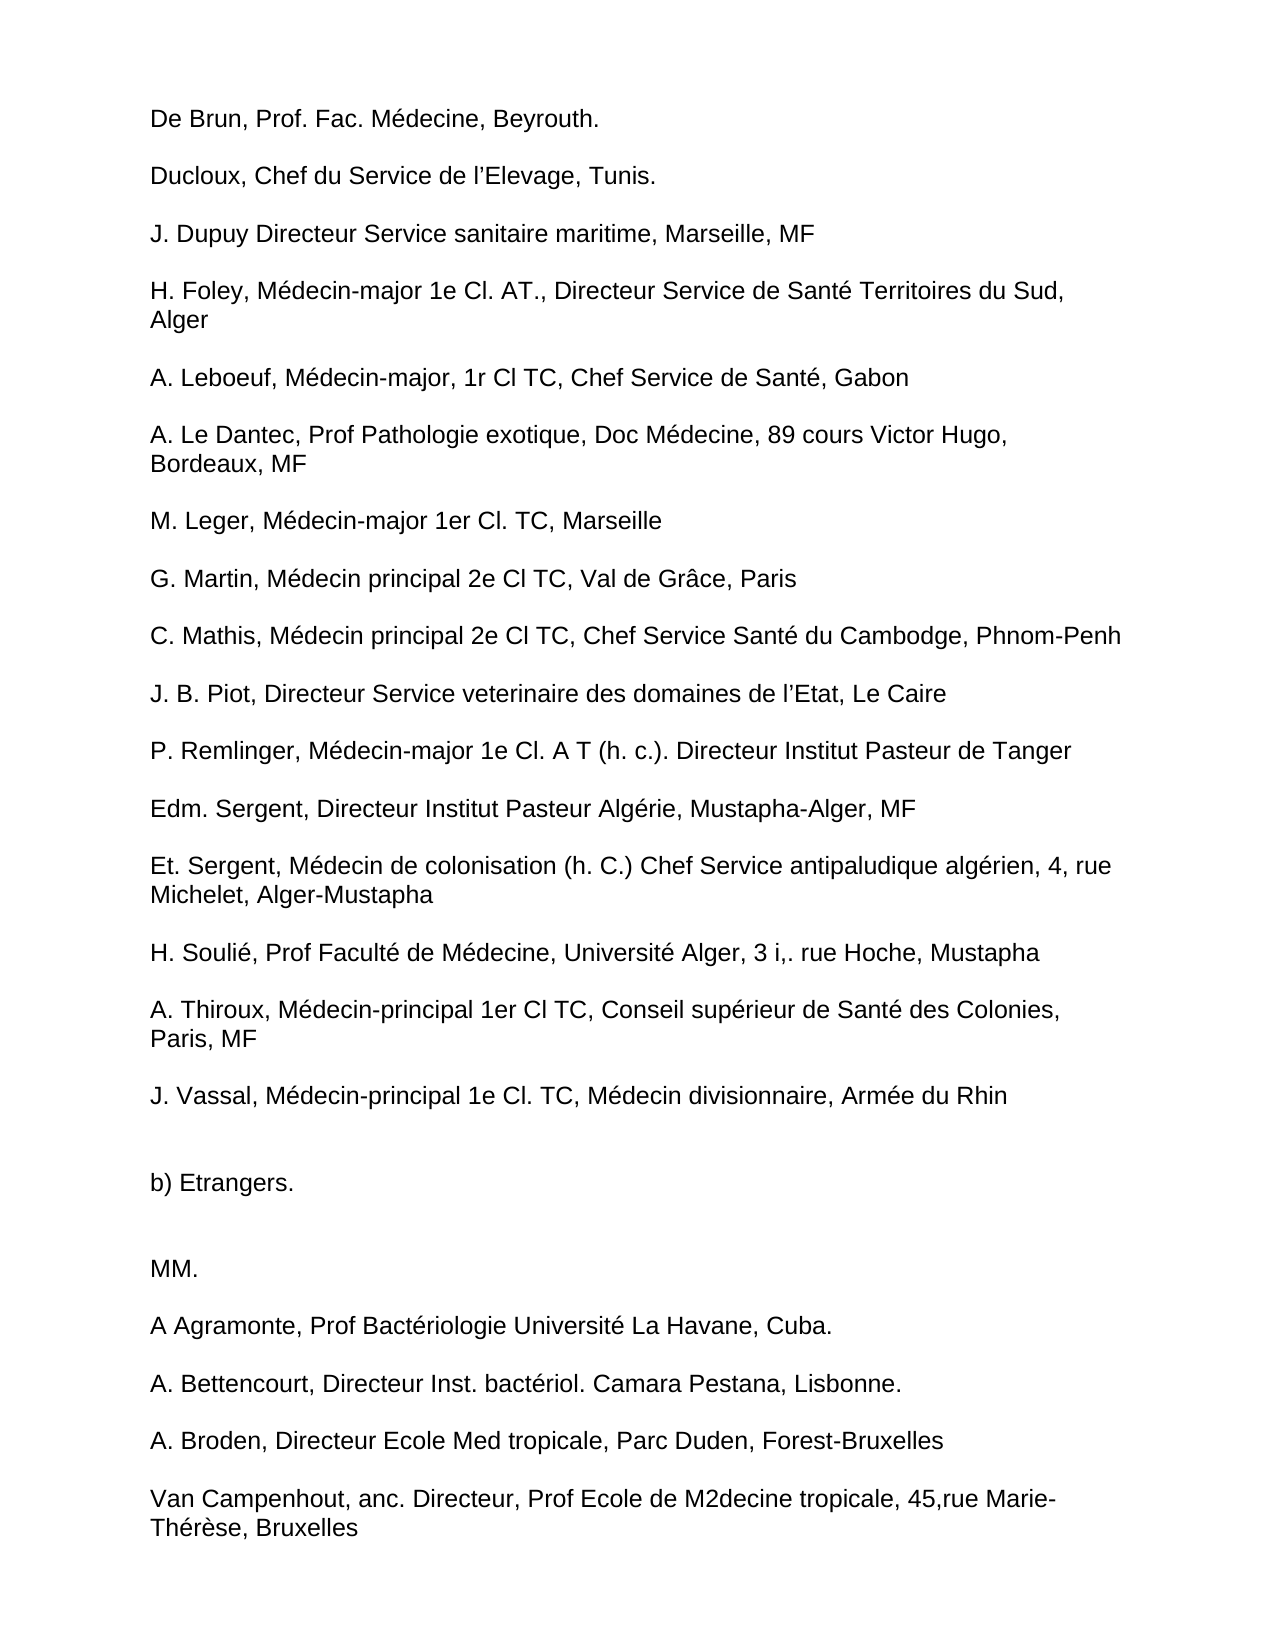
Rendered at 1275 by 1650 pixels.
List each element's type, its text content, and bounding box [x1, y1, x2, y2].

text b) Etrangers. [150, 1167, 1125, 1196]
text C. Mathis, Médecin principal 2e Cl TC, Chef Service Santé du Cambodge, Phnom-Penh [150, 621, 1125, 650]
text H. Soulié, Prof Faculté de Médecine, Université Alger, 3 i,. rue Hoche, Mustapha [150, 937, 1125, 966]
text De Brun, Prof. Fac. Médecine, Beyrouth. [150, 104, 1125, 132]
text A. Broden, Directeur Ecole Med tropicale, Parc Duden, Forest-Bruxelles [150, 1426, 1125, 1455]
text Et. Sergent, Médecin de colonisation (h. C.) Chef Service antipaludique algérien, 4, rue Michelet, Alger-Mustapha [150, 851, 1125, 909]
text Edm. Sergent, Directeur Institut Pasteur Algérie, Mustapha-Alger, MF [150, 794, 1125, 822]
text H. Foley, Médecin-major 1e Cl. AT., Directeur Service de Santé Territoires du Sud, Alger [150, 276, 1125, 334]
text A. Thiroux, Médecin-principal 1er Cl TC, Conseil supérieur de Santé des Colonies, Paris, MF [150, 995, 1125, 1052]
text M. Leger, Médecin-major 1er Cl. TC, Marseille [150, 506, 1125, 535]
text Ducloux, Chef du Service de l’Elevage, Tunis. [150, 161, 1125, 190]
text A. Le Dantec, Prof Pathologie exotique, Doc Médecine, 89 cours Victor Hugo, Bordeaux, MF [150, 420, 1125, 477]
text J. B. Piot, Directeur Service veterinaire des domaines de l’Etat, Le Caire [150, 679, 1125, 707]
text MM. [150, 1254, 1125, 1282]
text A. Bettencourt, Directeur Inst. bactériol. Camara Pestana, Lisbonne. [150, 1369, 1125, 1397]
text A Agramonte, Prof Bactériologie Université La Havane, Cuba. [150, 1311, 1125, 1340]
text G. Martin, Médecin principal 2e Cl TC, Val de Grâce, Paris [150, 564, 1125, 592]
text P. Remlinger, Médecin-major 1e Cl. A T (h. c.). Directeur Institut Pasteur de Tanger [150, 736, 1125, 765]
text J. Dupuy Directeur Service sanitaire maritime, Marseille, MF [150, 219, 1125, 247]
text A. Leboeuf, Médecin-major, 1r Cl TC, Chef Service de Santé, Gabon [150, 362, 1125, 391]
text Van Campenhout, anc. Directeur, Prof Ecole de M2decine tropicale, 45,rue Marie-Thérèse, Bruxelles [150, 1484, 1125, 1541]
text J. Vassal, Médecin-principal 1e Cl. TC, Médecin divisionnaire, Armée du Rhin [150, 1081, 1125, 1110]
